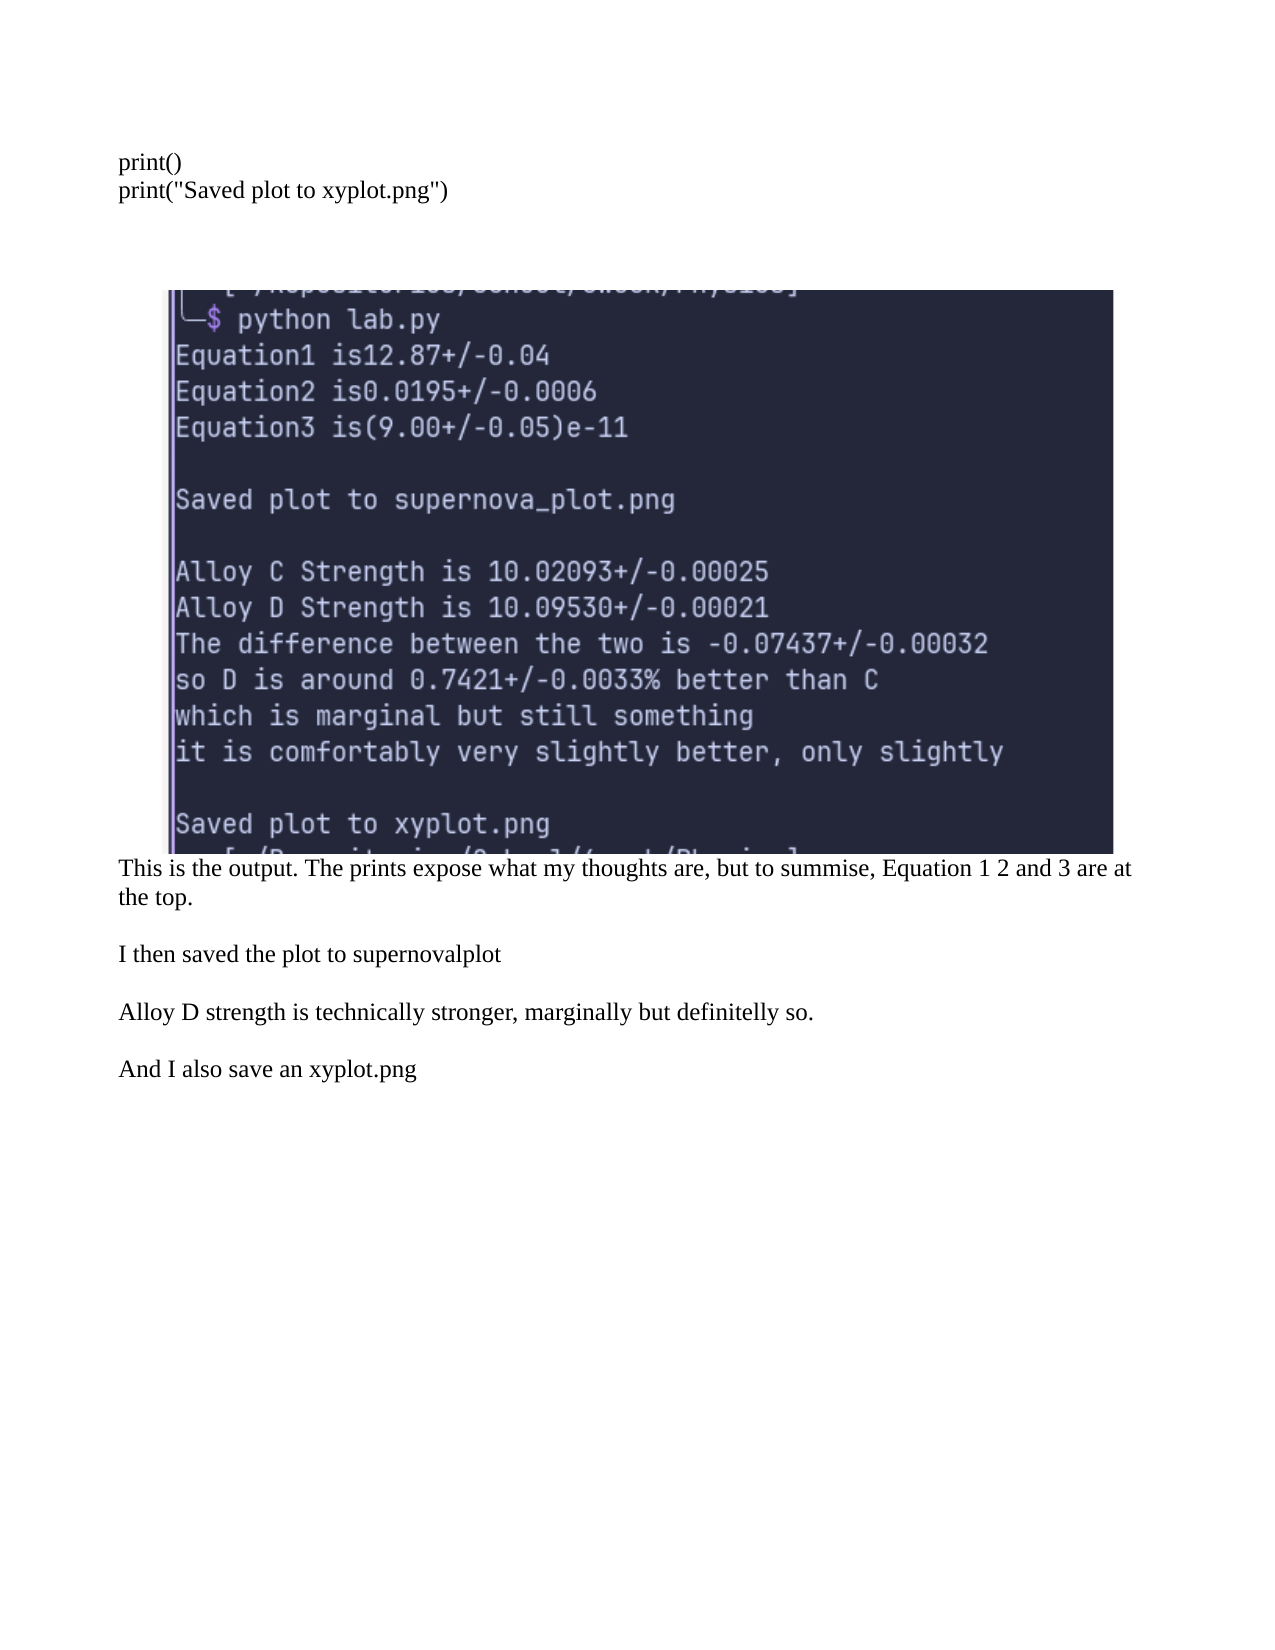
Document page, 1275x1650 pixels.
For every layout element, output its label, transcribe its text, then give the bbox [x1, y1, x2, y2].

text This is the output. The prints expose what my thoughts are, but to summise, Equation 1 2 and 3 are at the top. [118, 291, 1157, 911]
picture [161, 290, 1114, 854]
text And I also save an xyplot.png [118, 1054, 1157, 1083]
text print() [118, 147, 1157, 176]
text Alloy D strength is technically stronger, marginally but definitelly so. [118, 997, 1157, 1026]
text print("Saved plot to xyplot.png") [118, 176, 1157, 204]
text I then saved the plot to supernovalplot [118, 939, 1157, 968]
